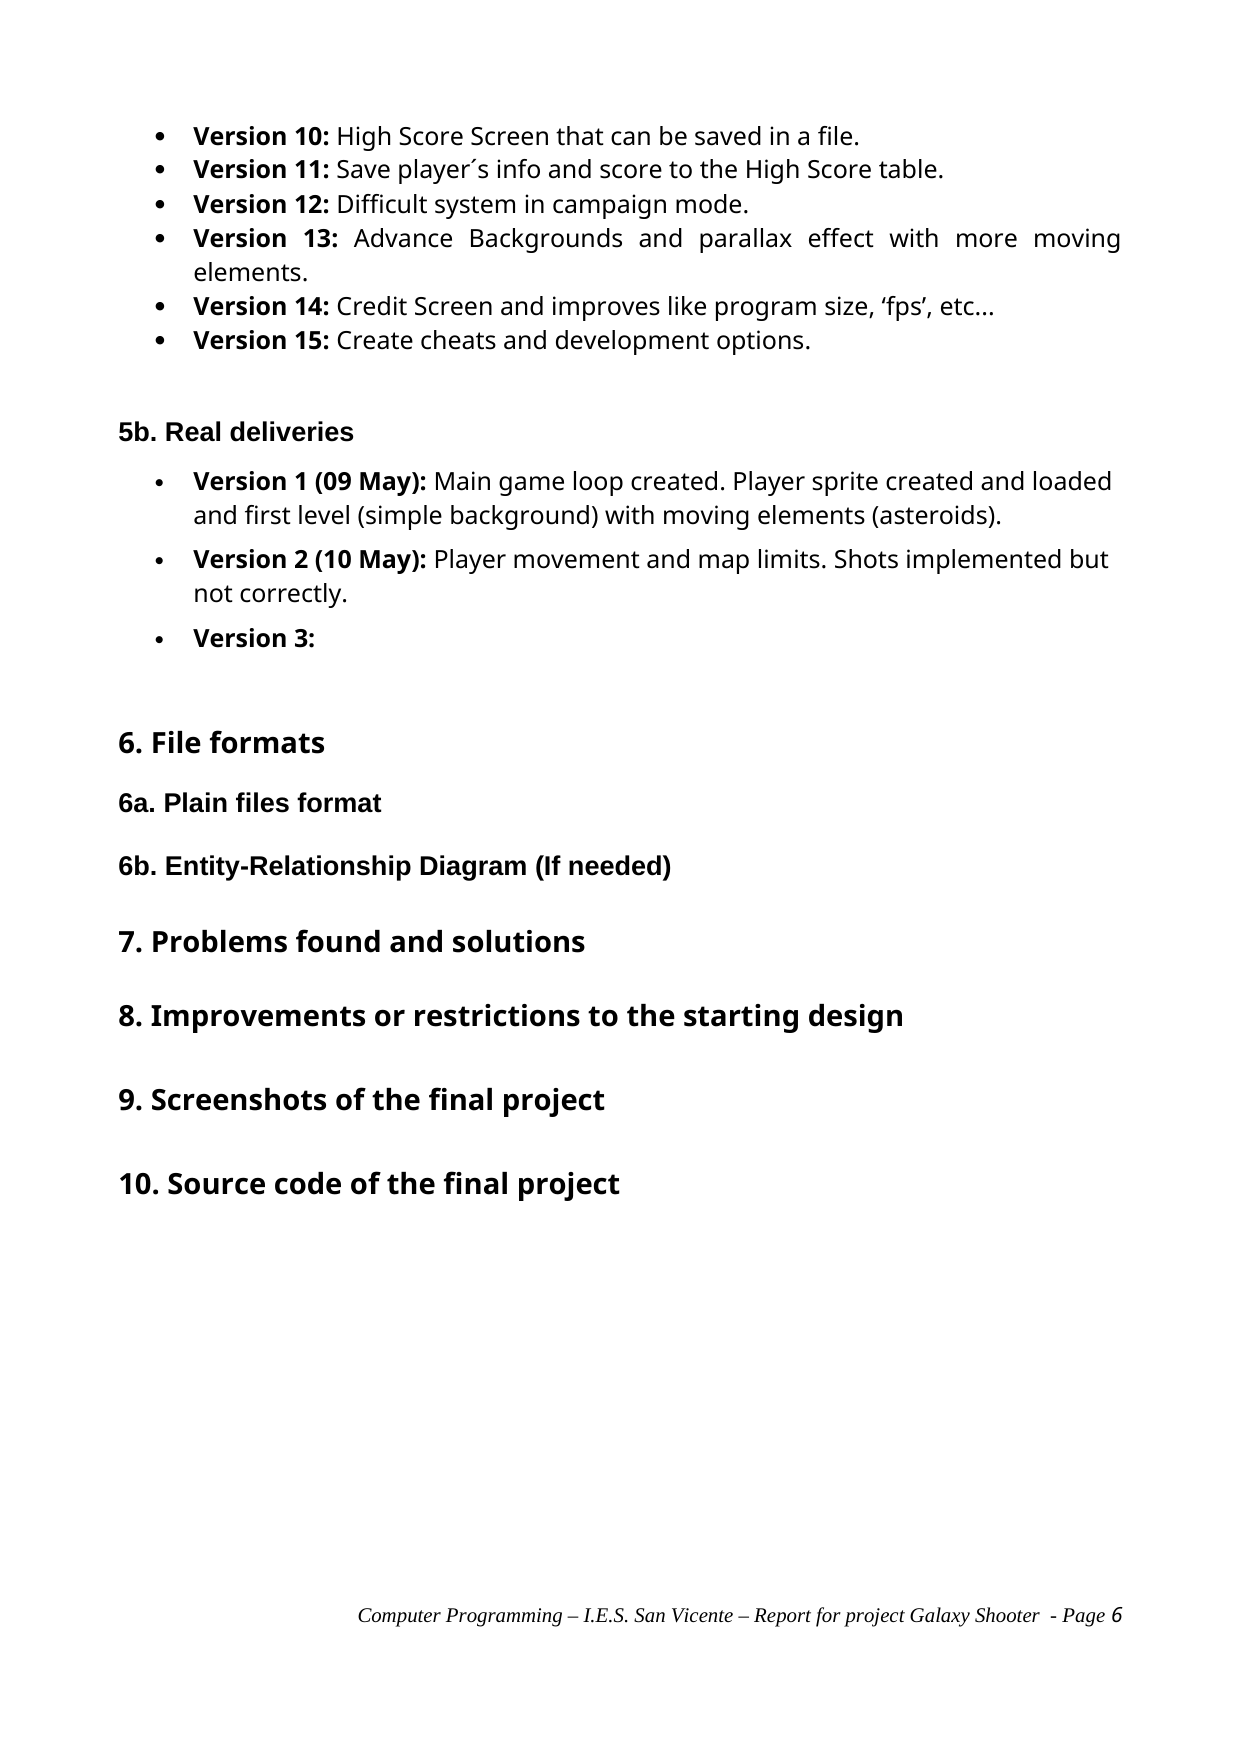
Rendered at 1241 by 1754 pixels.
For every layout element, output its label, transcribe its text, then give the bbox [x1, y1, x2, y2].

subtitle 5b. Real deliveries [118, 416, 1122, 447]
subtitle 8. Improvements or restrictions to the starting design [118, 995, 1122, 1035]
list Version 1 (09 May): Main game loop created. Player sprite created and loaded and first level (simple background) with moving elements (asteroids). [156, 463, 1122, 532]
subtitle 9. Screenshots of the final project [118, 1079, 1122, 1119]
list Version 3: [156, 621, 1122, 655]
subtitle 10. Source code of the final project [118, 1164, 1122, 1203]
list Version 14: Credit Screen and improves like program size, ‘fps’, etc... [156, 288, 1122, 322]
list Version 15: Create cheats and development options. [156, 322, 1122, 357]
list Version 12: Difficult system in campaign mode. [156, 186, 1122, 220]
list Version 13: Advance Backgrounds and parallax effect with more moving elements. [156, 220, 1122, 288]
list Version 2 (10 May): Player movement and map limits. Shots implemented but not correctly. [156, 542, 1122, 610]
list Version 10: High Score Screen that can be saved in a file. [156, 118, 1122, 152]
subtitle 7. Problems found and solutions [118, 922, 1122, 961]
subtitle 6a. Plain files format [118, 787, 1122, 819]
subtitle 6b. Entity-Relationship Diagram (If needed) [118, 850, 1122, 881]
list Version 11: Save player´s info and score to the High Score table. [156, 152, 1122, 186]
subtitle 6. File formats [118, 723, 1122, 762]
